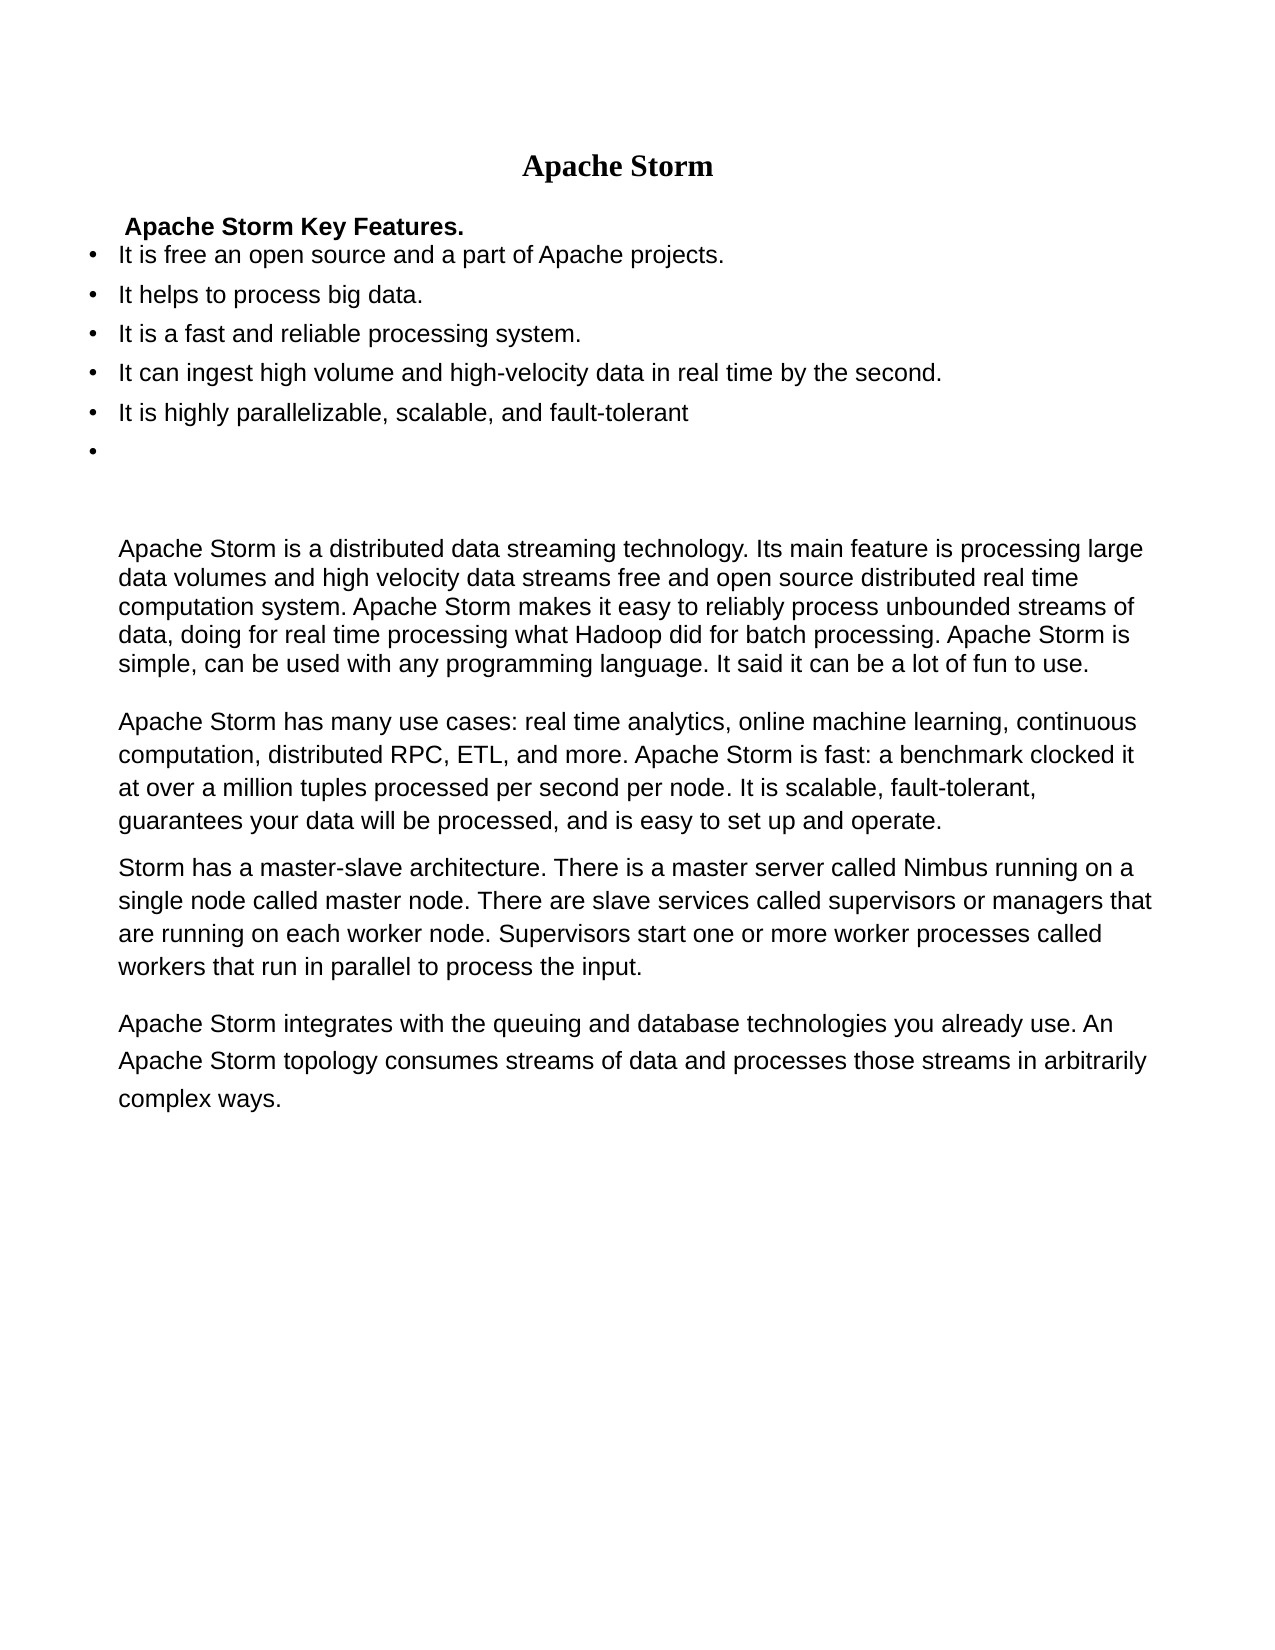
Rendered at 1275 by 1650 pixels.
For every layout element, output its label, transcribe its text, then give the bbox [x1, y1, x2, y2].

text Apache Storm has many use cases: real time analytics, online machine learning, continuous computation, distributed RPC, ETL, and more. Apache Storm is fast: a benchmark clocked it at over a million tuples processed per second per node. It is scalable, fault-tolerant, guarantees your data will be processed, and is easy to set up and operate. [118, 707, 1157, 834]
text Apache Storm Key Features. [118, 212, 1157, 240]
list It is highly parallelizable, scalable, and fault-tolerant [118, 398, 1157, 427]
list It is a fast and reliable processing system. [118, 319, 1157, 348]
text Apache Storm [118, 147, 1157, 183]
text Storm has a master-slave architecture. There is a master server called Nimbus running on a single node called master node. There are slave services called supervisors or managers that are running on each worker node. Supervisors start one or more worker processes called workers that run in parallel to process the input. [118, 853, 1157, 981]
list It helps to process big data. [118, 280, 1157, 308]
text Apache Storm is a distributed data streaming technology. Its main feature is processing large data volumes and high velocity data streams free and open source distributed real time computation system. Apache Storm makes it easy to reliably process unbounded streams of data, doing for real time processing what Hadoop did for batch processing. Apache Storm is simple, can be used with any programming language. It said it can be a lot of fun to use. [118, 534, 1157, 678]
list It is free an open source and a part of Apache projects. [118, 240, 1157, 269]
list It can ingest high volume and high-velocity data in real time by the second. [118, 358, 1157, 387]
text Apache Storm integrates with the queuing and database technologies you already use. An Apache Storm topology consumes streams of data and processes those streams in arbitrarily complex ways. [118, 1000, 1157, 1112]
